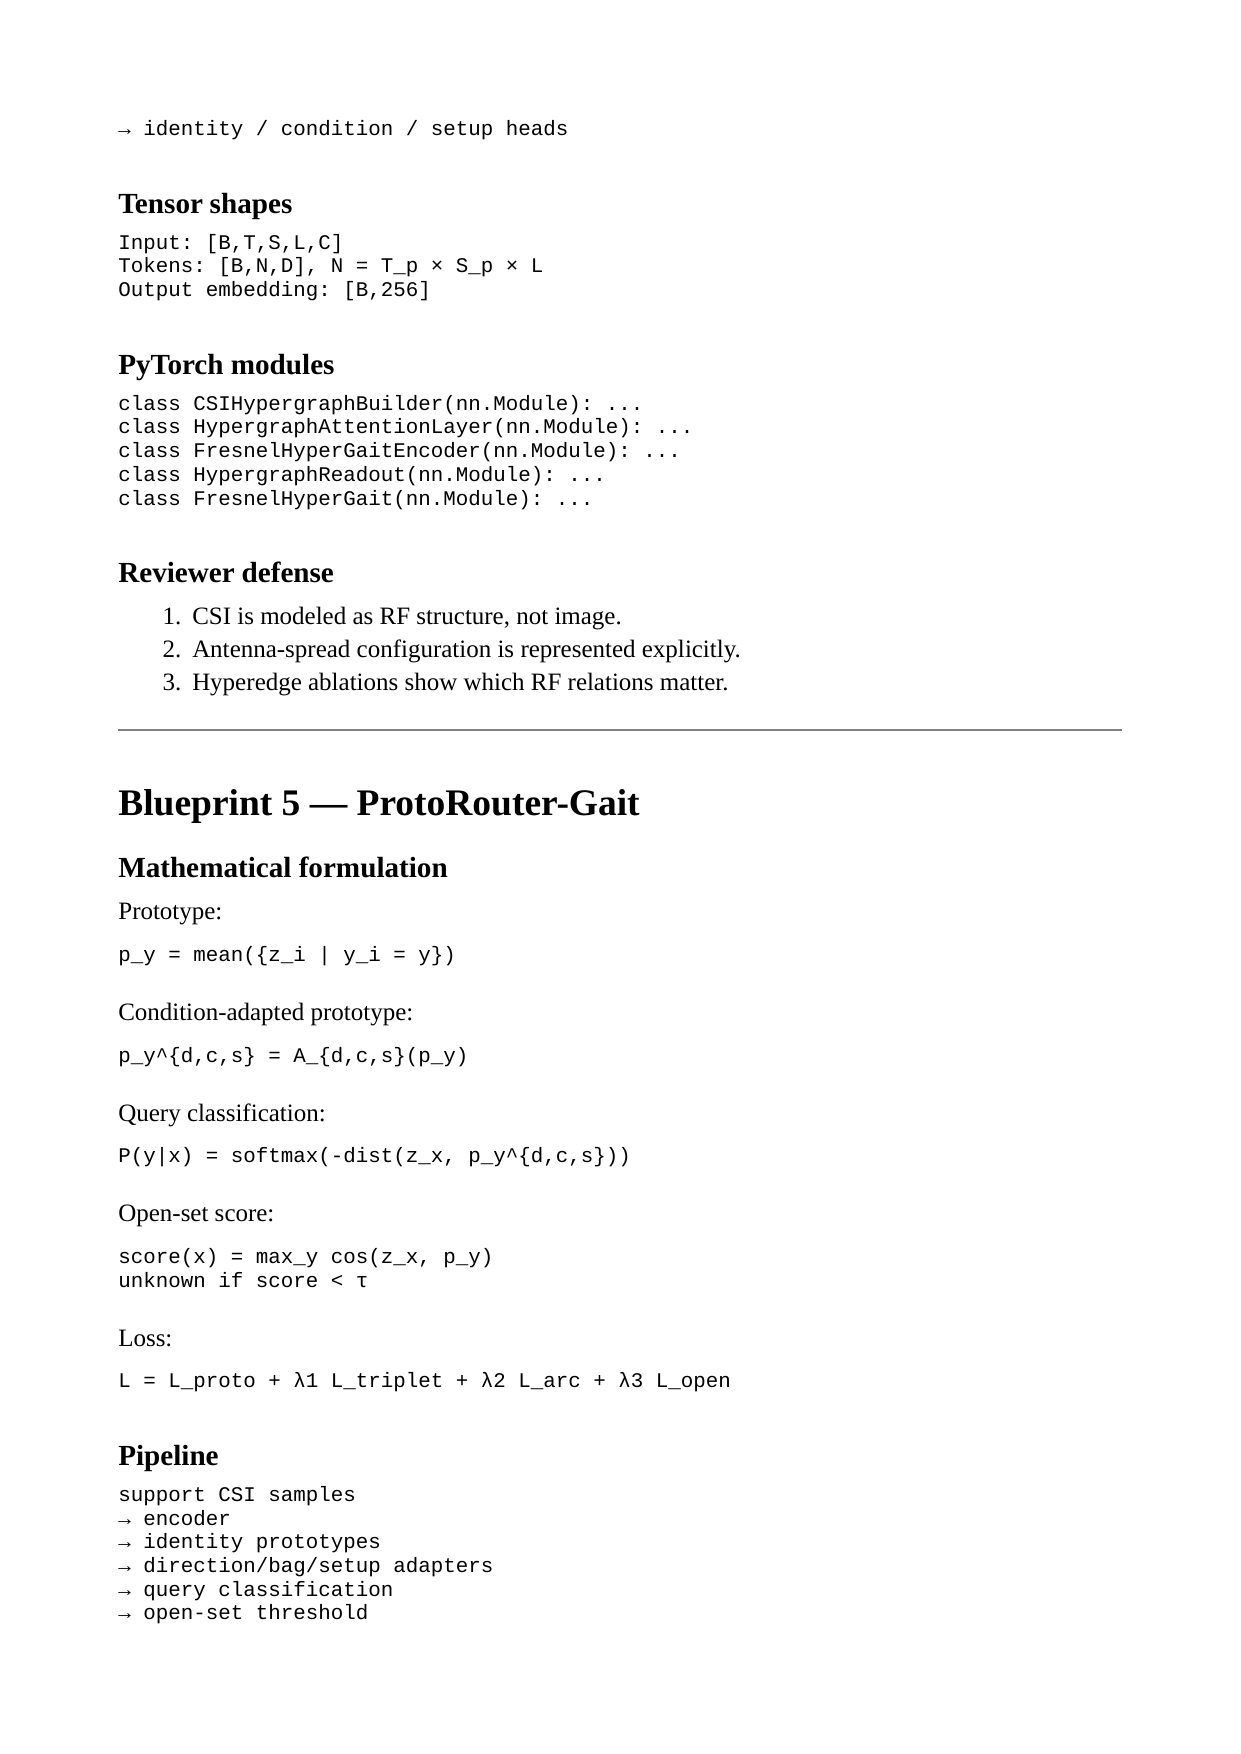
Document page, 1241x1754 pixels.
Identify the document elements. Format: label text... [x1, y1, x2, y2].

text P(y|x) = softmax(-dist(z_x, p_y^{d,c,s})) [118, 1145, 1122, 1169]
text score(x) = max_y cos(z_x, p_y) [118, 1246, 1122, 1270]
text support CSI samples [118, 1484, 1122, 1508]
subtitle Reviewer defense [118, 555, 1122, 589]
text Tokens: [B,N,D], N = T_p × S_p × L [118, 256, 1122, 279]
text class HypergraphAttentionLayer(nn.Module): ... [118, 417, 1122, 440]
text p_y = mean({z_i | y_i = y}) [118, 944, 1122, 967]
text class FresnelHyperGaitEncoder(nn.Module): ... [118, 440, 1122, 464]
text → identity prototypes [118, 1531, 1122, 1555]
subtitle Blueprint 5 — ProtoRouter-Gait [118, 780, 1122, 823]
subtitle Pipeline [118, 1438, 1122, 1472]
text Input: [B,T,S,L,C] [118, 232, 1122, 256]
list Hyperedge ablations show which RF relations matter. [162, 667, 1122, 696]
text → open-set threshold [118, 1602, 1122, 1626]
text Loss: [118, 1323, 1122, 1352]
text → encoder [118, 1508, 1122, 1531]
text Output embedding: [B,256] [118, 279, 1122, 303]
text Condition-adapted prototype: [118, 997, 1122, 1026]
subtitle Tensor shapes [118, 186, 1122, 219]
list CSI is modeled as RF structure, not image. [162, 601, 1122, 630]
text class HypergraphReadout(nn.Module): ... [118, 464, 1122, 487]
subtitle PyTorch modules [118, 347, 1122, 380]
subtitle Mathematical formulation [118, 850, 1122, 884]
text class FresnelHyperGait(nn.Module): ... [118, 487, 1122, 511]
text p_y^{d,c,s} = A_{d,c,s}(p_y) [118, 1044, 1122, 1068]
text Query classification: [118, 1098, 1122, 1126]
text class CSIHypergraphBuilder(nn.Module): ... [118, 393, 1122, 417]
text unknown if score < τ [118, 1270, 1122, 1293]
list Antenna-spread configuration is represented explicitly. [162, 634, 1122, 663]
text → identity / condition / setup heads [118, 118, 1122, 142]
text → direction/bag/setup adapters [118, 1555, 1122, 1579]
text Prototype: [118, 896, 1122, 925]
text → query classification [118, 1579, 1122, 1602]
text L = L_proto + λ1 L_triplet + λ2 L_arc + λ3 L_open [118, 1370, 1122, 1394]
text Open-set score: [118, 1198, 1122, 1227]
